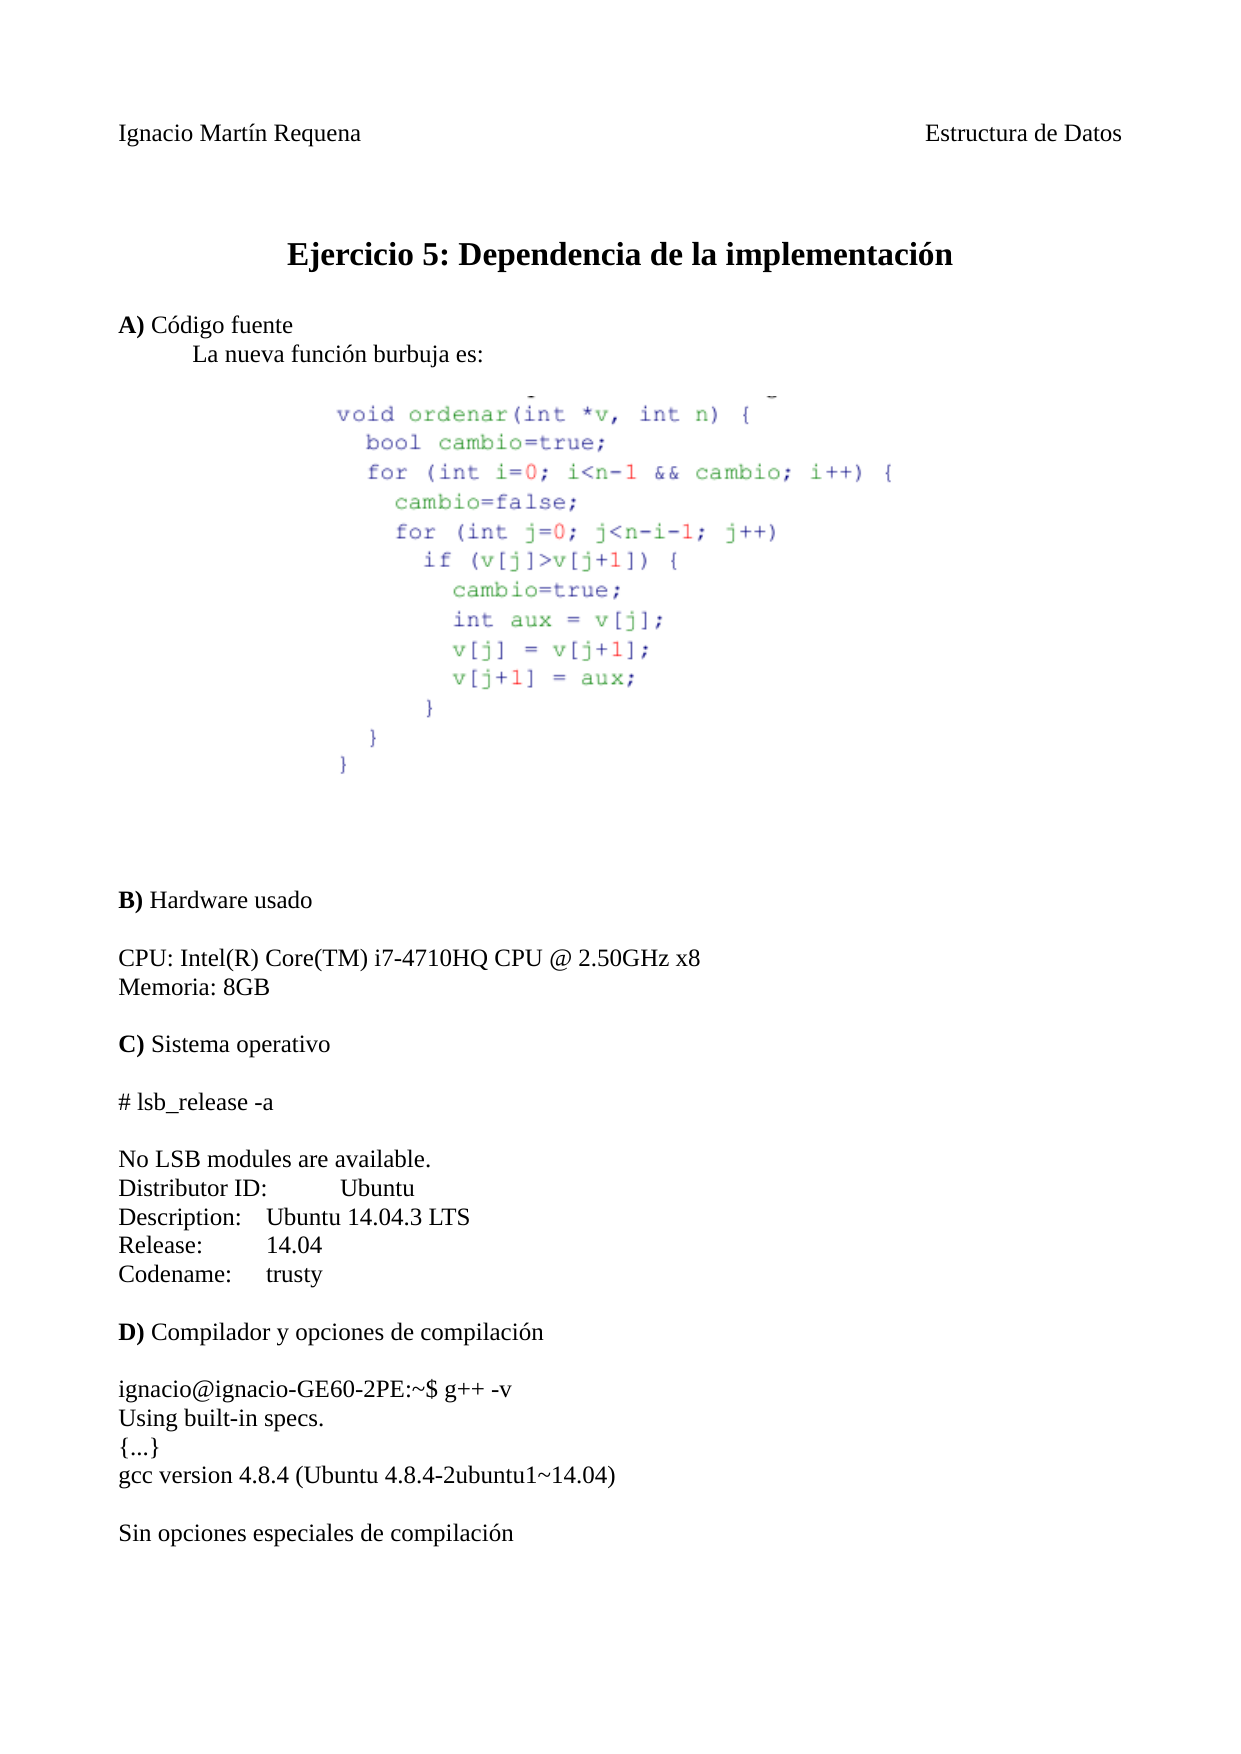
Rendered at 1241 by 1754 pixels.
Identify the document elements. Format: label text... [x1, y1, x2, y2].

text Using built-in specs. [118, 1403, 1122, 1432]
text B) Hardware usado [118, 886, 1122, 914]
text A) Código fuente [118, 311, 1122, 339]
text No LSB modules are available. [118, 1144, 1122, 1173]
text Distributor ID: Ubuntu [118, 1173, 1122, 1202]
text D) Compilador y opciones de compilación [118, 1317, 1122, 1346]
text {...} [118, 1432, 1122, 1461]
text ignacio@ignacio-GE60-2PE:~$ g++ -v [118, 1374, 1122, 1403]
text Ejercicio 5: Dependencia de la implementación [118, 234, 1122, 272]
text # lsb_release -a [118, 1087, 1122, 1116]
text La nueva función burbuja es: [118, 339, 1122, 368]
text CPU: Intel(R) Core(TM) i7-4710HQ CPU @ 2.50GHz x8 [118, 943, 1122, 972]
text Release: 14.04 [118, 1231, 1122, 1259]
text C) Sistema operativo [118, 1029, 1122, 1058]
text gcc version 4.8.4 (Ubuntu 4.8.4-2ubuntu1~14.04) [118, 1461, 1122, 1489]
text Codename: trusty [118, 1259, 1122, 1288]
text Memoria: 8GB [118, 972, 1122, 1001]
text Description: Ubuntu 14.04.3 LTS [118, 1202, 1122, 1231]
text Sin opciones especiales de compilación [118, 1518, 1122, 1547]
picture [310, 396, 930, 785]
